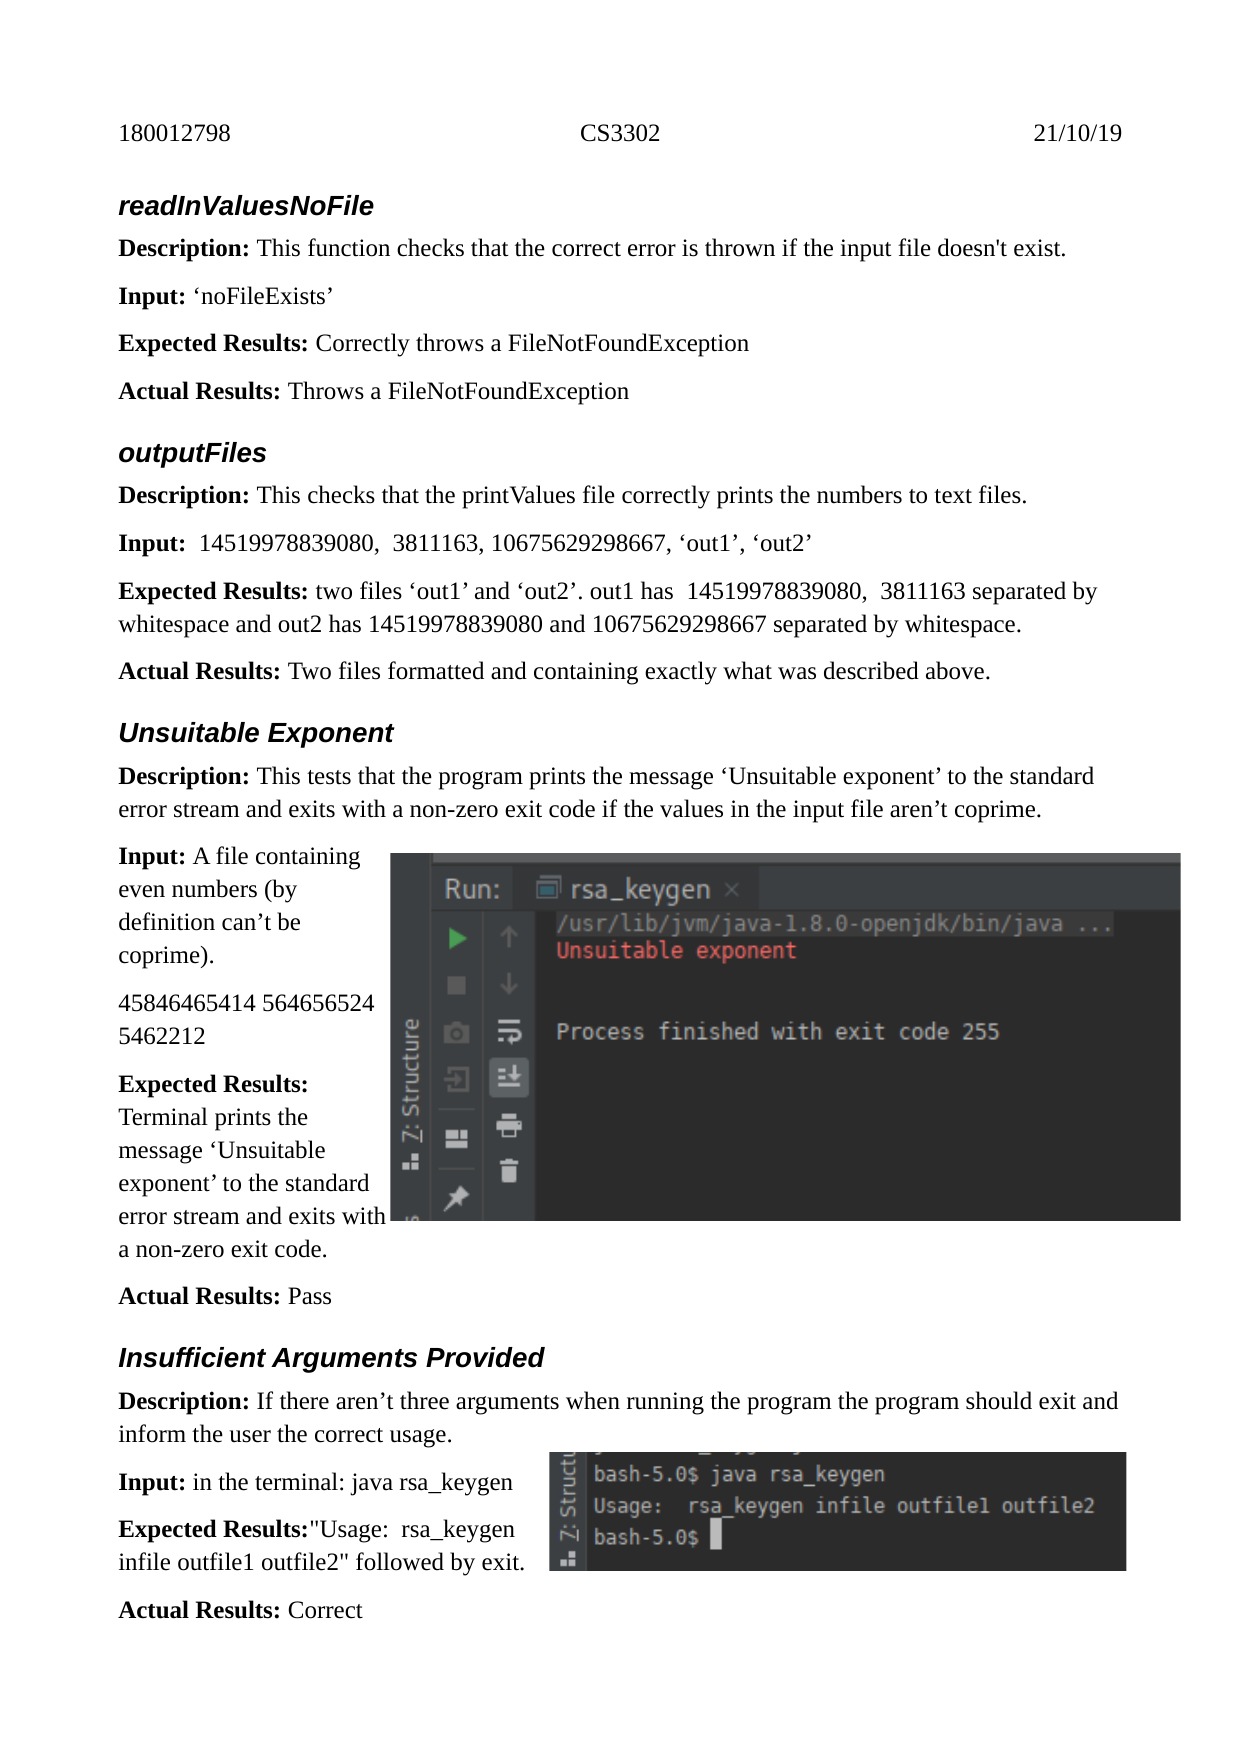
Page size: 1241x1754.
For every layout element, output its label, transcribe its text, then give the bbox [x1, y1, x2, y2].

text Description: This checks that the printValues file correctly prints the numbers to text files. [118, 481, 1122, 509]
text Input: in the terminal: java rsa_keygen [118, 1467, 1122, 1495]
text 45846465414 564656524 5462212 [118, 988, 1122, 1050]
text Actual Results: Two files formatted and containing exactly what was described above. [118, 656, 1122, 685]
text Actual Results: Pass [118, 1281, 1122, 1310]
text Expected Results: Terminal prints the message ‘Unsuitable exponent’ to the standard error stream and exits with a non-zero exit code. [118, 1069, 1122, 1263]
text Description: This function checks that the correct error is thrown if the input file doesn't exist. [118, 233, 1122, 262]
subtitle Unsuitable Exponent [118, 716, 1122, 748]
subtitle readInValuesNoFile [118, 189, 1122, 221]
subtitle outputFiles [118, 436, 1122, 468]
text Expected Results: Correctly throws a FileNotFoundException [118, 328, 1122, 357]
text Input: A file containing even numbers (by definition can’t be coprime). [118, 841, 1122, 969]
text Input: ‘noFileExists’ [118, 281, 1122, 309]
text Description: This tests that the program prints the message ‘Unsuitable exponent’ to the standard error stream and exits with a non-zero exit code if the values in the input file aren’t coprime. [118, 761, 1122, 823]
subtitle Insufficient Arguments Provided [118, 1342, 1122, 1373]
text Expected Results:"Usage: rsa_keygen infile outfile1 outfile2" followed by exit. [118, 1514, 1122, 1576]
text Expected Results: two files ‘out1’ and ‘out2’. out1 has 14519978839080, 3811163 separated by whitespace and out2 has 14519978839080 and 10675629298667 separated by whitespace. [118, 576, 1122, 637]
text Actual Results: Throws a FileNotFoundException [118, 376, 1122, 405]
text Actual Results: Correct [118, 1595, 1122, 1623]
text Description: If there aren’t three arguments when running the program the program should exit and inform the user the correct usage. [118, 1386, 1122, 1448]
text Input: 14519978839080, 3811163, 10675629298667, ‘out1’, ‘out2’ [118, 528, 1122, 557]
